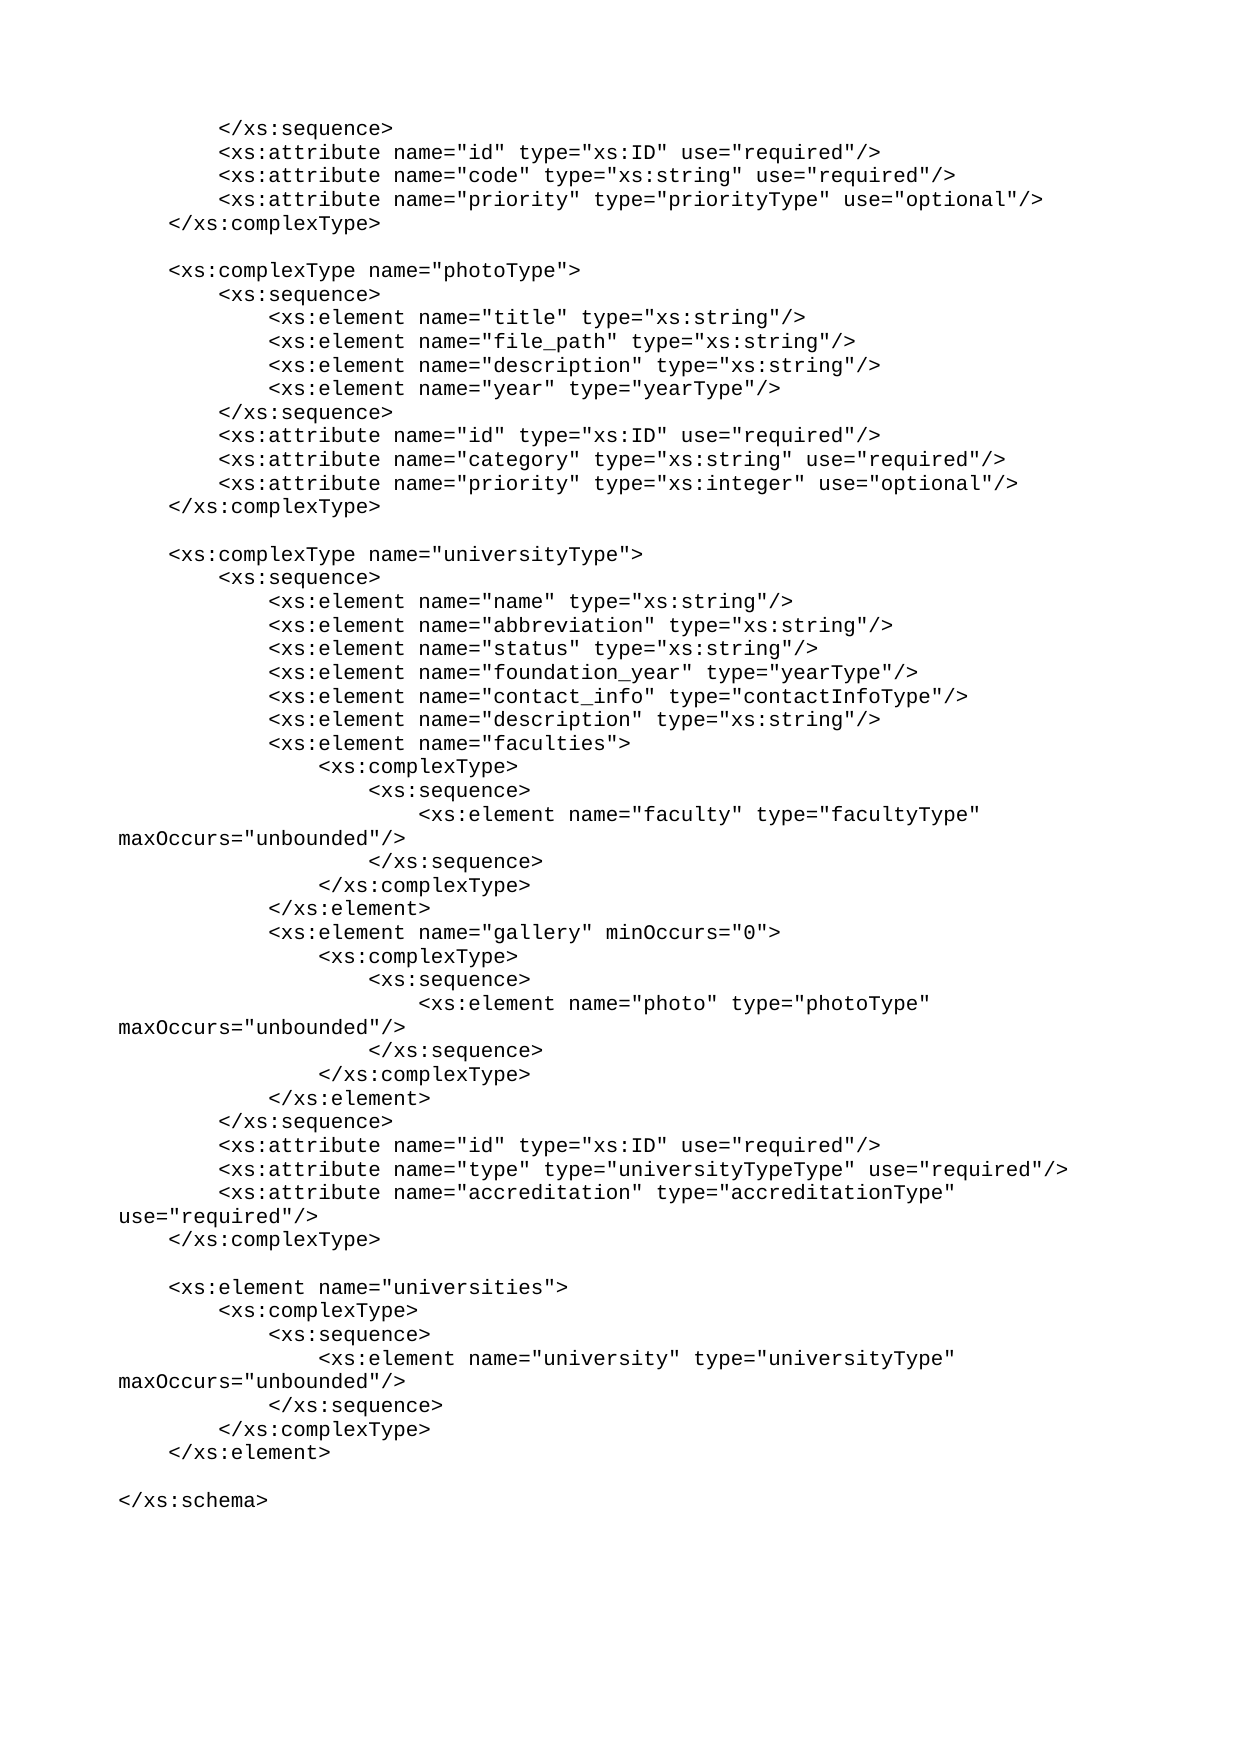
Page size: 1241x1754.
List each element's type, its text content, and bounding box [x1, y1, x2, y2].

text <xs:element name="title" type="xs:string"/> [118, 307, 1122, 331]
text </xs:sequence> [118, 1111, 1122, 1135]
text <xs:sequence> [118, 969, 1122, 993]
text <xs:attribute name="code" type="xs:string" use="required"/> [118, 165, 1122, 189]
text <xs:element name="photo" type="photoType" maxOccurs="unbounded"/> [118, 993, 1122, 1040]
text </xs:sequence> [118, 851, 1122, 875]
text <xs:element name="description" type="xs:string"/> [118, 354, 1122, 378]
text </xs:element> [118, 898, 1122, 922]
text <xs:attribute name="id" type="xs:ID" use="required"/> [118, 1135, 1122, 1158]
text <xs:attribute name="priority" type="xs:integer" use="optional"/> [118, 473, 1122, 496]
text <xs:complexType> [118, 757, 1122, 780]
text <xs:attribute name="id" type="xs:ID" use="required"/> [118, 142, 1122, 165]
text <xs:sequence> [118, 780, 1122, 804]
text <xs:complexType> [118, 946, 1122, 969]
text </xs:sequence> [118, 1395, 1122, 1419]
text </xs:complexType> [118, 213, 1122, 236]
text <xs:element name="faculty" type="facultyType" maxOccurs="unbounded"/> [118, 804, 1122, 851]
text <xs:element name="foundation_year" type="yearType"/> [118, 662, 1122, 686]
text <xs:sequence> [118, 284, 1122, 307]
text <xs:sequence> [118, 1324, 1122, 1348]
text </xs:schema> [118, 1489, 1122, 1513]
text <xs:attribute name="priority" type="priorityType" use="optional"/> [118, 189, 1122, 213]
text <xs:attribute name="type" type="universityTypeType" use="required"/> [118, 1158, 1122, 1182]
text <xs:element name="name" type="xs:string"/> [118, 591, 1122, 615]
text </xs:sequence> [118, 402, 1122, 426]
text </xs:complexType> [118, 1419, 1122, 1442]
text </xs:complexType> [118, 496, 1122, 520]
text <xs:complexType name="universityType"> [118, 544, 1122, 567]
text <xs:attribute name="category" type="xs:string" use="required"/> [118, 449, 1122, 473]
text <xs:element name="contact_info" type="contactInfoType"/> [118, 686, 1122, 709]
text <xs:element name="year" type="yearType"/> [118, 378, 1122, 402]
text </xs:complexType> [118, 875, 1122, 898]
text <xs:complexType> [118, 1300, 1122, 1324]
text </xs:complexType> [118, 1229, 1122, 1253]
text <xs:element name="file_path" type="xs:string"/> [118, 331, 1122, 354]
text <xs:element name="description" type="xs:string"/> [118, 709, 1122, 733]
text <xs:attribute name="id" type="xs:ID" use="required"/> [118, 426, 1122, 449]
text <xs:element name="university" type="universityType" maxOccurs="unbounded"/> [118, 1348, 1122, 1395]
text <xs:element name="universities"> [118, 1277, 1122, 1300]
text </xs:complexType> [118, 1064, 1122, 1088]
text <xs:element name="faculties"> [118, 733, 1122, 757]
text </xs:element> [118, 1088, 1122, 1111]
text </xs:sequence> [118, 1040, 1122, 1064]
text <xs:complexType name="photoType"> [118, 260, 1122, 284]
text <xs:attribute name="accreditation" type="accreditationType" use="required"/> [118, 1182, 1122, 1229]
text <xs:element name="gallery" minOccurs="0"> [118, 922, 1122, 946]
text <xs:sequence> [118, 567, 1122, 591]
text </xs:sequence> [118, 118, 1122, 142]
text <xs:element name="status" type="xs:string"/> [118, 638, 1122, 662]
text <xs:element name="abbreviation" type="xs:string"/> [118, 615, 1122, 638]
text </xs:element> [118, 1442, 1122, 1466]
